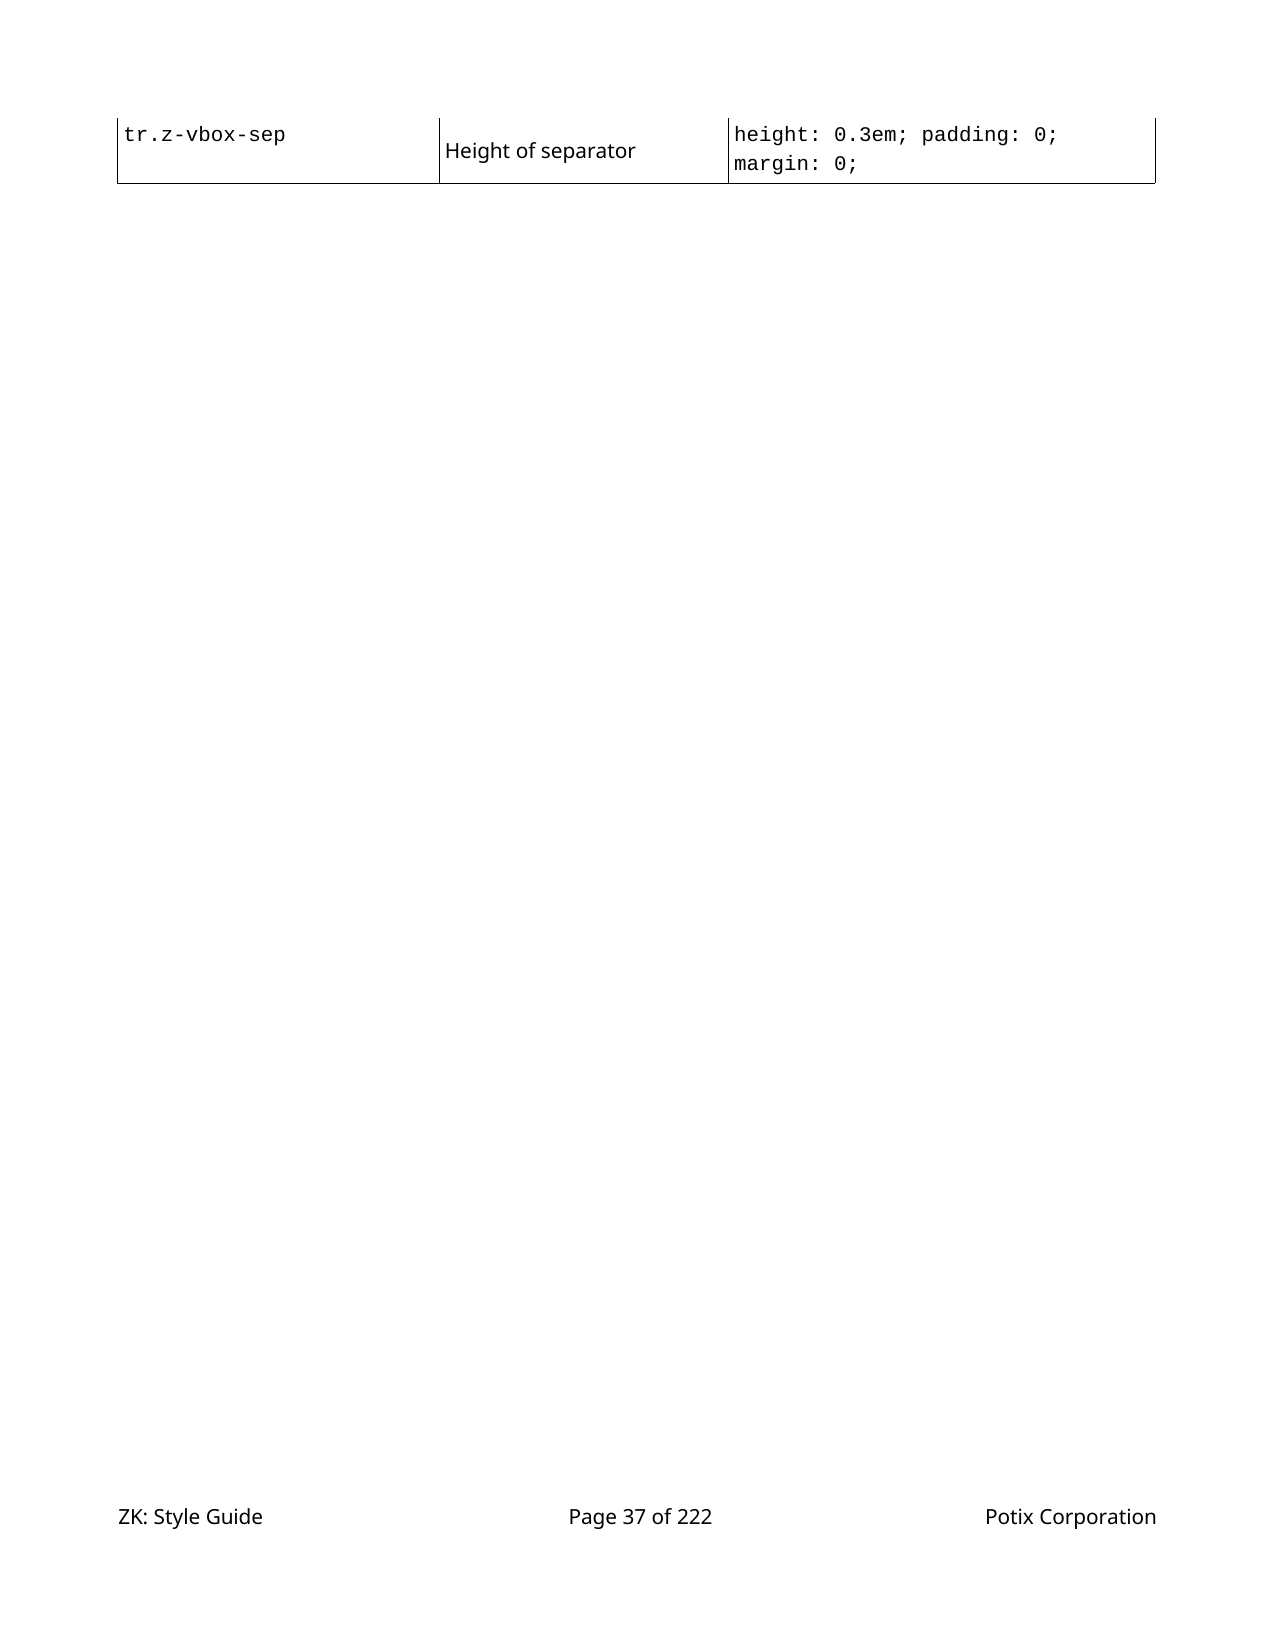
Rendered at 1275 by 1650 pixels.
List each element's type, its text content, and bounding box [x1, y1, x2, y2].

table_cell tr.z-vbox-sep [118, 118, 439, 183]
table_cell height: 0.3em; padding: 0; margin: 0; [729, 118, 1155, 183]
table_cell Height of separator [440, 118, 728, 183]
